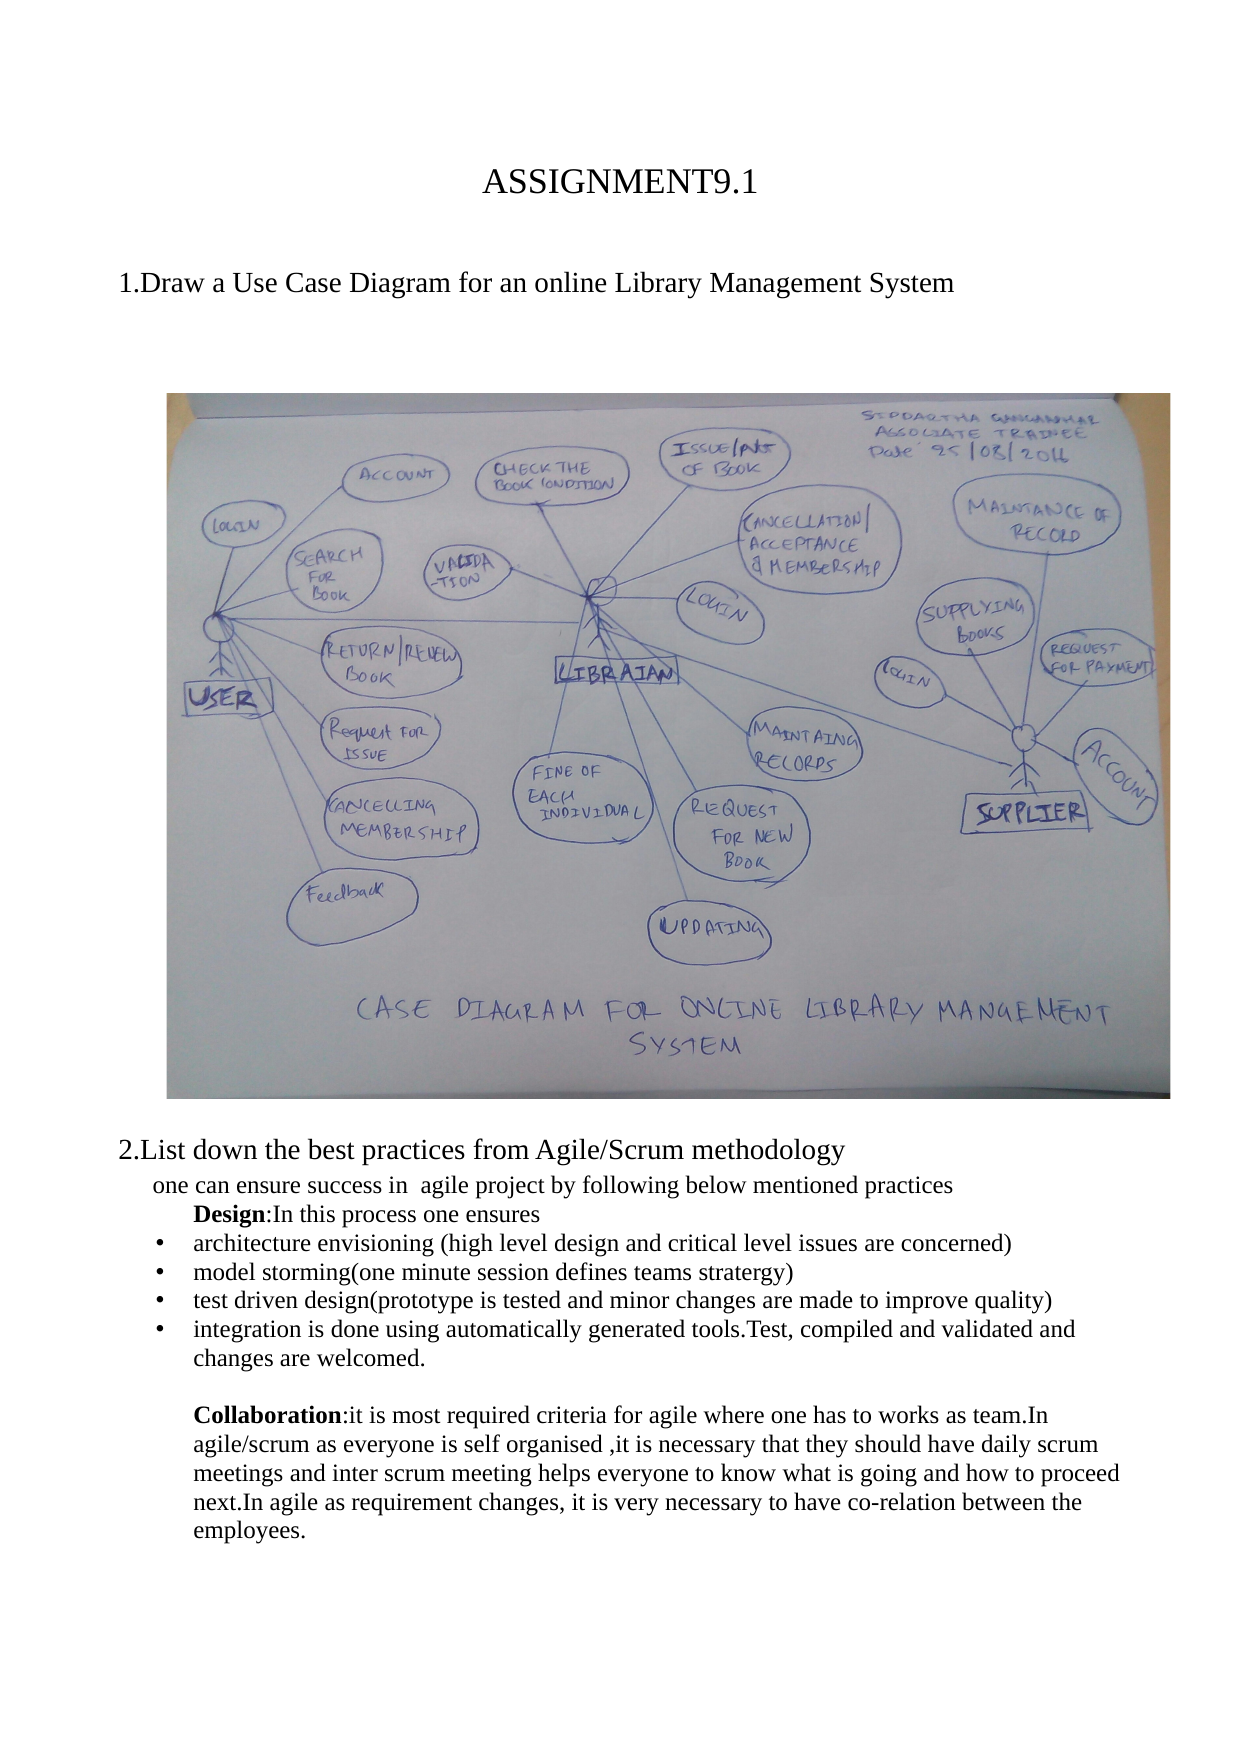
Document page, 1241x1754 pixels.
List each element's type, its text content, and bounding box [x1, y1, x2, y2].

list Design:In this process one ensures [156, 1199, 1122, 1228]
list integration is done using automatically generated tools.Test, compiled and validated and changes are welcomed. [156, 1314, 1122, 1372]
list Collaboration:it is most required criteria for agile where one has to works as team.In agile/scrum as everyone is self organised ,it is necessary that they should have daily scrum meetings and inter scrum meeting helps everyone to know what is going and how to proceed next.In agile as requirement changes, it is very necessary to have co-relation between the employees. [156, 1401, 1122, 1544]
list model storming(one minute session defines teams stratergy) [156, 1257, 1122, 1286]
list test driven design(prototype is tested and minor changes are made to improve quality) [156, 1286, 1122, 1314]
text 1.Draw a Use Case Diagram for an online Library Management System [118, 266, 1122, 299]
picture [166, 393, 1171, 1099]
text ASSIGNMENT9.1 [118, 159, 1122, 201]
text one can ensure success in agile project by following below mentioned practices [118, 1166, 1122, 1199]
list architecture envisioning (high level design and critical level issues are concerned) [156, 1228, 1122, 1257]
text 2.List down the best practices from Agile/Scrum methodology [118, 1132, 1122, 1166]
